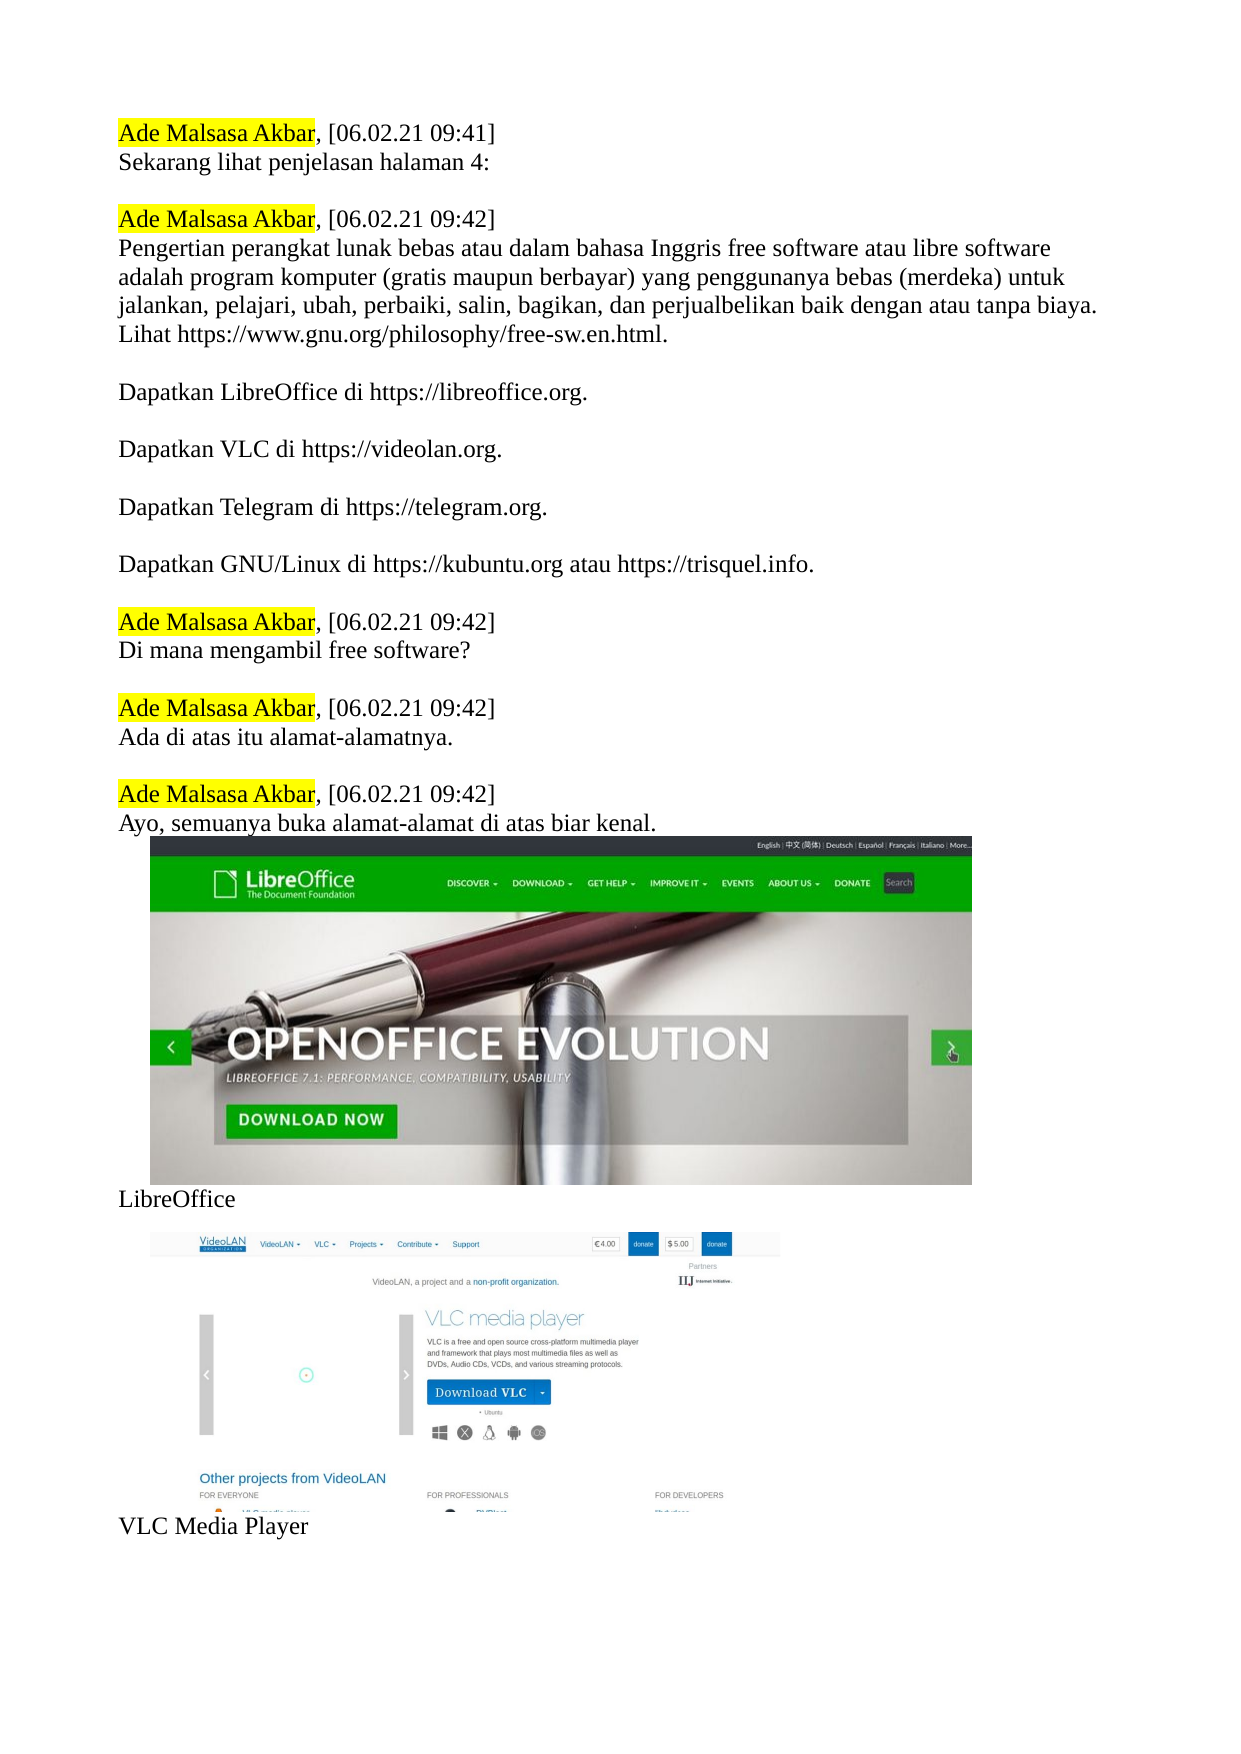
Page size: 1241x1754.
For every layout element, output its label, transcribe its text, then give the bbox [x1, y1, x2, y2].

text Ade Malsasa Akbar, [06.02.21 09:41] [118, 118, 1122, 147]
text Ade Malsasa Akbar, [06.02.21 09:42] [118, 607, 1122, 636]
text Dapatkan VLC di https://videolan.org. [118, 434, 1122, 463]
text Di mana mengambil free software? [118, 636, 1122, 664]
text Dapatkan Telegram di https://telegram.org. [118, 492, 1122, 521]
text Ade Malsasa Akbar, [06.02.21 09:42] [118, 204, 1122, 233]
text Ayo, semuanya buka alamat-alamat di atas biar kenal. [118, 808, 1122, 837]
picture [150, 1232, 781, 1512]
picture [150, 836, 972, 1185]
text VLC Media Player [118, 1213, 1122, 1540]
text Ade Malsasa Akbar, [06.02.21 09:42] [118, 779, 1122, 808]
text Dapatkan GNU/Linux di https://kubuntu.org atau https://trisquel.info. [118, 549, 1122, 578]
text Pengertian perangkat lunak bebas atau dalam bahasa Inggris free software atau libre software adalah program komputer (gratis maupun berbayar) yang penggunanya bebas (merdeka) untuk jalankan, pelajari, ubah, perbaiki, salin, bagikan, dan perjualbelikan baik dengan atau tanpa biaya. Lihat https://www.gnu.org/philosophy/free-sw.en.html. [118, 233, 1122, 348]
text Sekarang lihat penjelasan halaman 4: [118, 147, 1122, 176]
text LibreOffice [118, 837, 1122, 1213]
text Dapatkan LibreOffice di https://libreoffice.org. [118, 377, 1122, 406]
text Ada di atas itu alamat-alamatnya. [118, 722, 1122, 751]
text Ade Malsasa Akbar, [06.02.21 09:42] [118, 693, 1122, 722]
